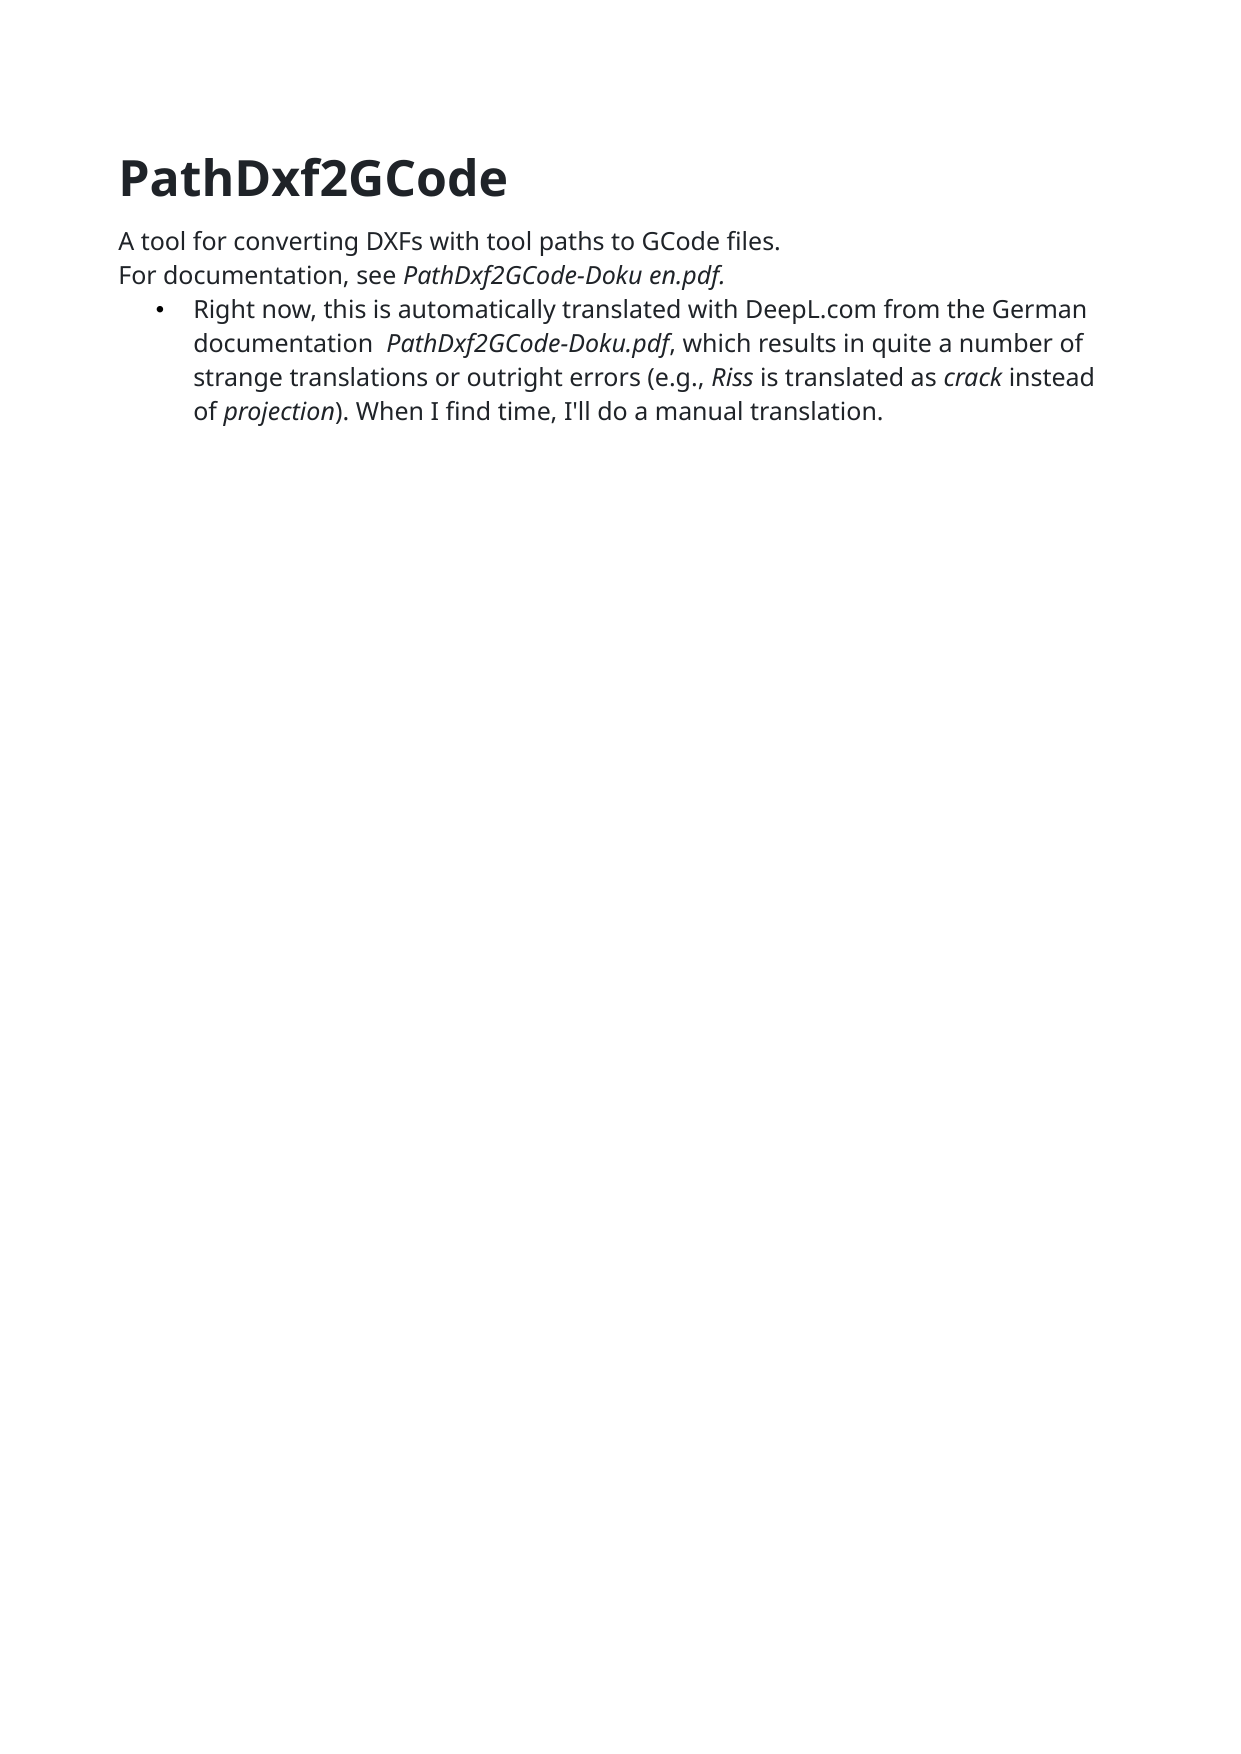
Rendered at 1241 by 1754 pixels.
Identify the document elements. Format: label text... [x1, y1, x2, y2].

list Right now, this is automatically translated with DeepL.com from the German documentation PathDxf2GCode-Doku.pdf, which results in quite a number of strange translations or outright errors (e.g., Riss is translated as crack instead of projection). When I find time, I'll do a manual translation. [156, 292, 1122, 428]
text A tool for converting DXFs with tool paths to GCode files. [118, 224, 1122, 258]
text For documentation, see PathDxf2GCode-Doku en.pdf. [118, 258, 1122, 292]
subtitle PathDxf2GCode [118, 143, 1122, 211]
